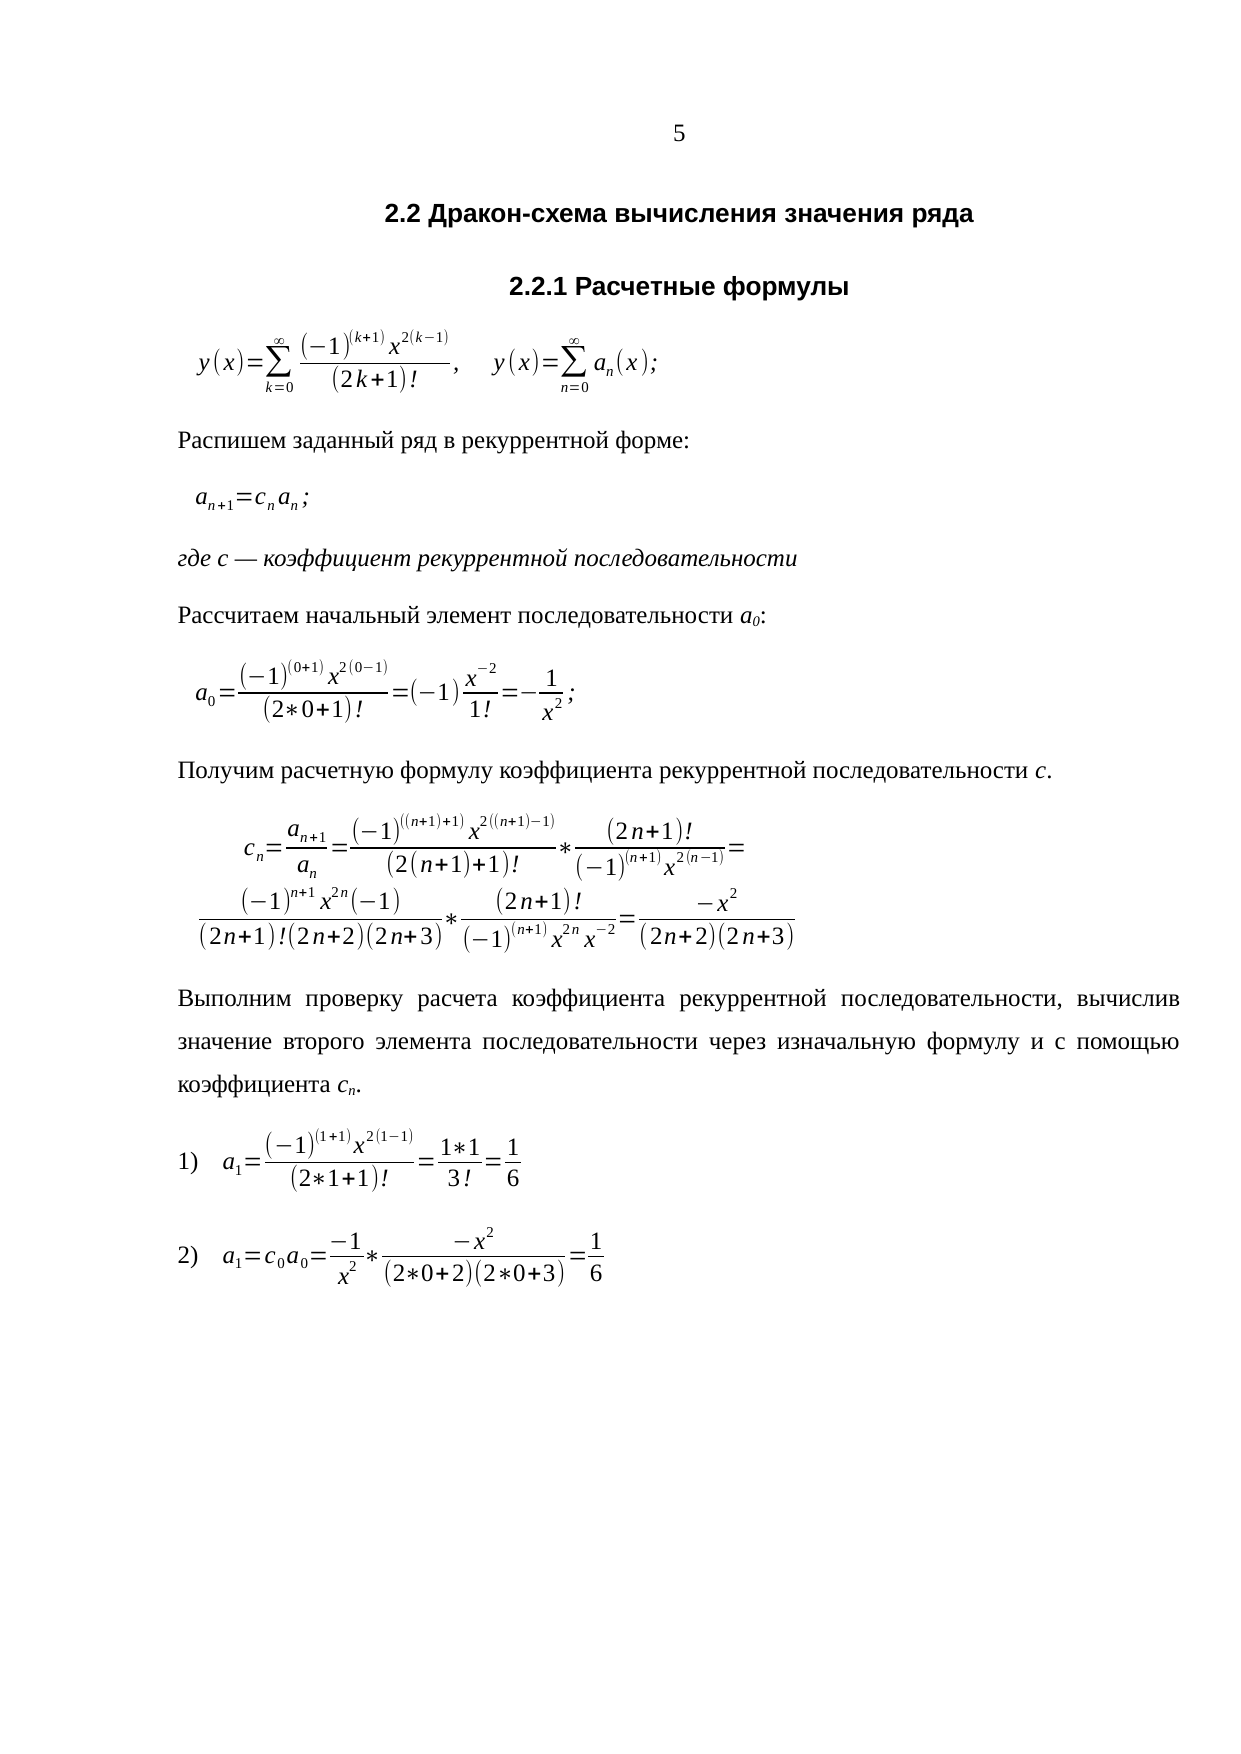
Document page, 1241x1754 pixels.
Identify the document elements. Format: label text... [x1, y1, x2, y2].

text где c — коэффициент рекуррентной последовательности [177, 543, 1181, 571]
text 2) [177, 1223, 1181, 1289]
text 1) [177, 1127, 1181, 1194]
text Рассчитаем начальный элемент последовательности a0: [177, 600, 1181, 629]
subtitle Расчетные формулы [177, 270, 1181, 301]
text Получим расчетную формулу коэффициента рекуррентной последовательности c. [177, 755, 1181, 784]
text Выполним проверку расчета коэффициента рекуррентной последовательности, вычислив значение второго элемента последовательности через изначальную формулу и с помощью коэффициента сn. [177, 983, 1181, 1098]
text Распишем заданный ряд в рекуррентной форме: [177, 425, 1181, 453]
subtitle Дракон-схема вычисления значения ряда [177, 198, 1181, 228]
